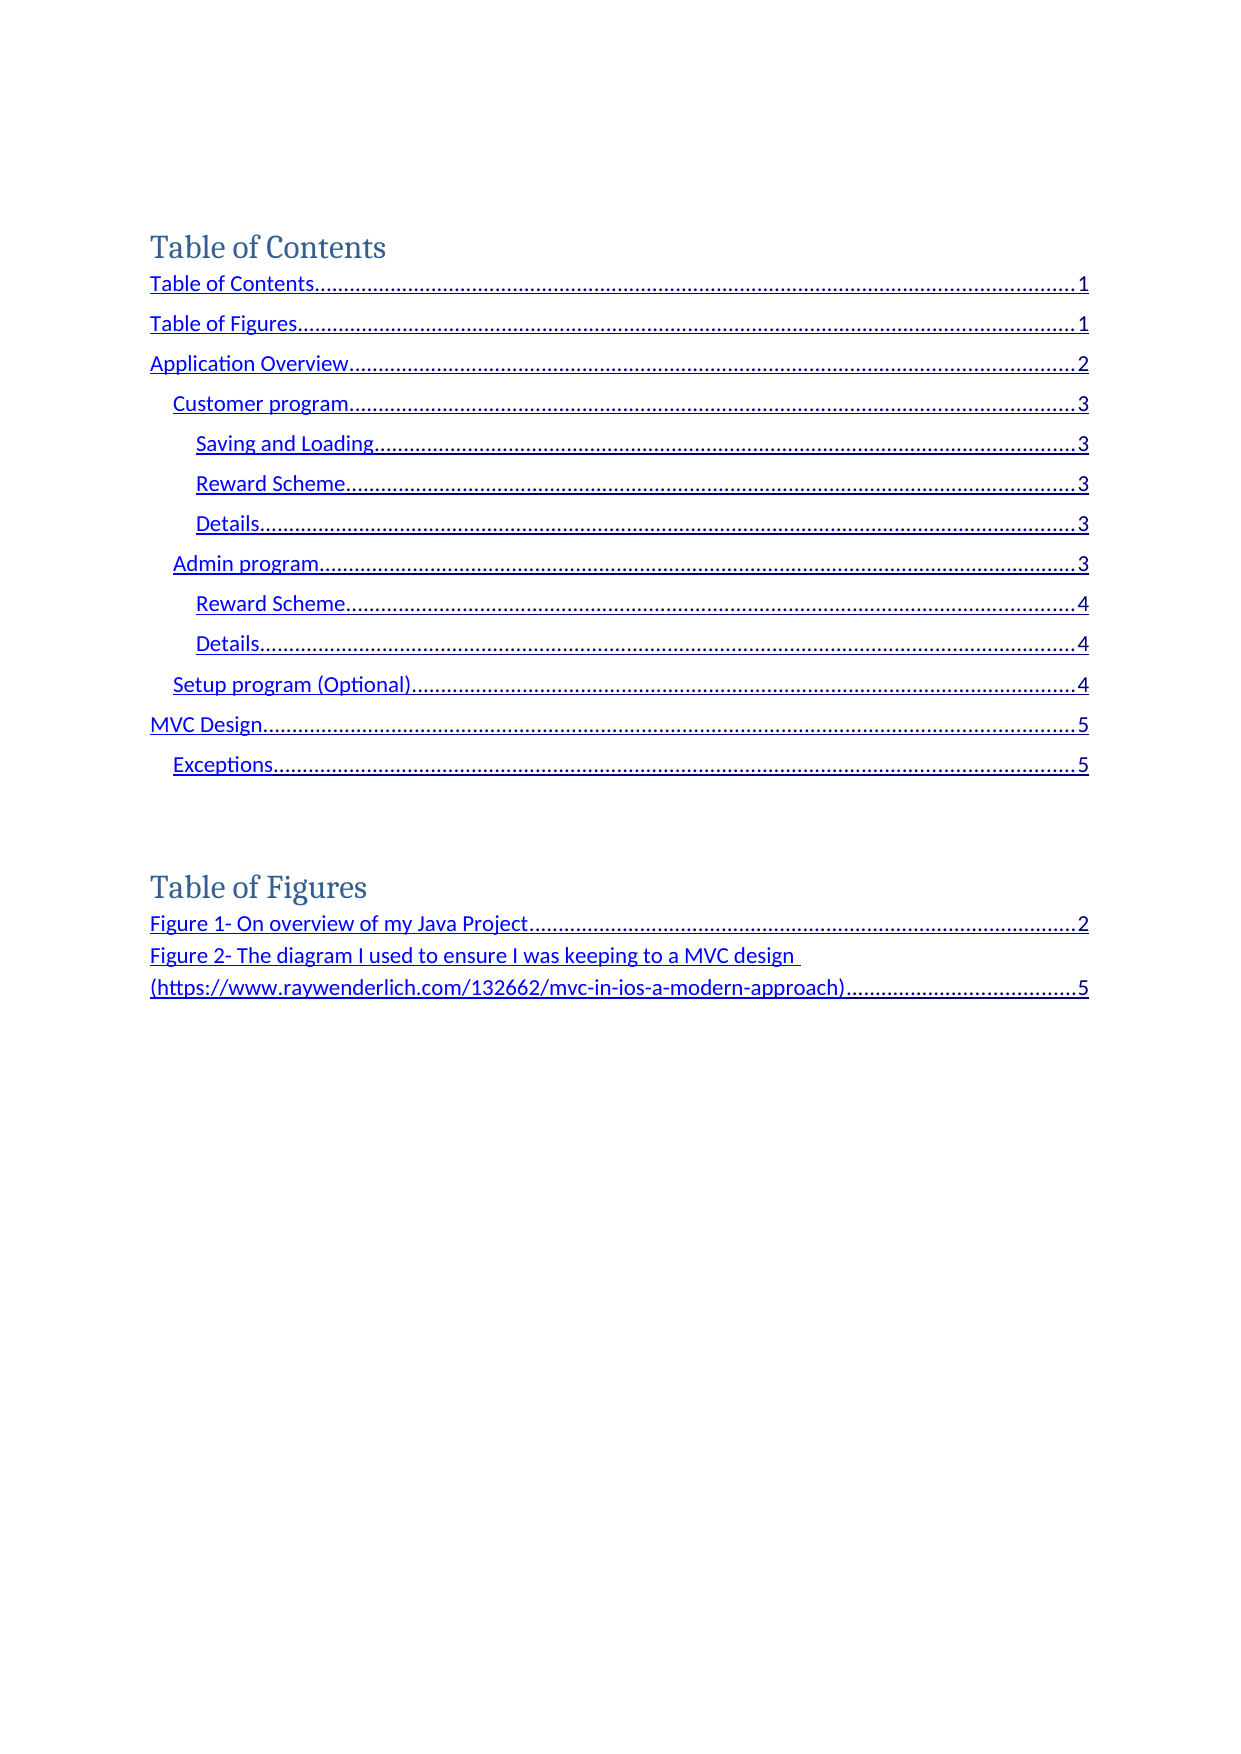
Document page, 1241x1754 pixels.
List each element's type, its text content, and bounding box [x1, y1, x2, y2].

text MVC Design 5 [150, 710, 1090, 738]
text Saving and Loading 3 [196, 429, 1090, 457]
text Figure 2- The diagram I used to ensure I was keeping to a MVC design (https://www.raywenderlich.com/132662/mvc-in-ios-a-modern-approach) 5 [150, 941, 1090, 1001]
text Admin program 3 [173, 549, 1090, 577]
text Reward Scheme 3 [196, 469, 1090, 497]
text Reward Scheme 4 [196, 589, 1090, 617]
text Figure 1- On overview of my Java Project 2 [150, 909, 1090, 937]
text Table of Figures 1 [150, 309, 1090, 337]
text Setup program (Optional) 4 [173, 670, 1090, 698]
text Exceptions 5 [173, 750, 1090, 778]
text Customer program 3 [173, 389, 1090, 417]
subtitle Table of Figures [150, 868, 1090, 906]
text Details 3 [196, 509, 1090, 537]
subtitle Table of Contents [150, 228, 1090, 266]
text Details 4 [196, 629, 1090, 658]
text Table of Contents 1 [150, 269, 1090, 297]
text Application Overview 2 [150, 349, 1090, 377]
